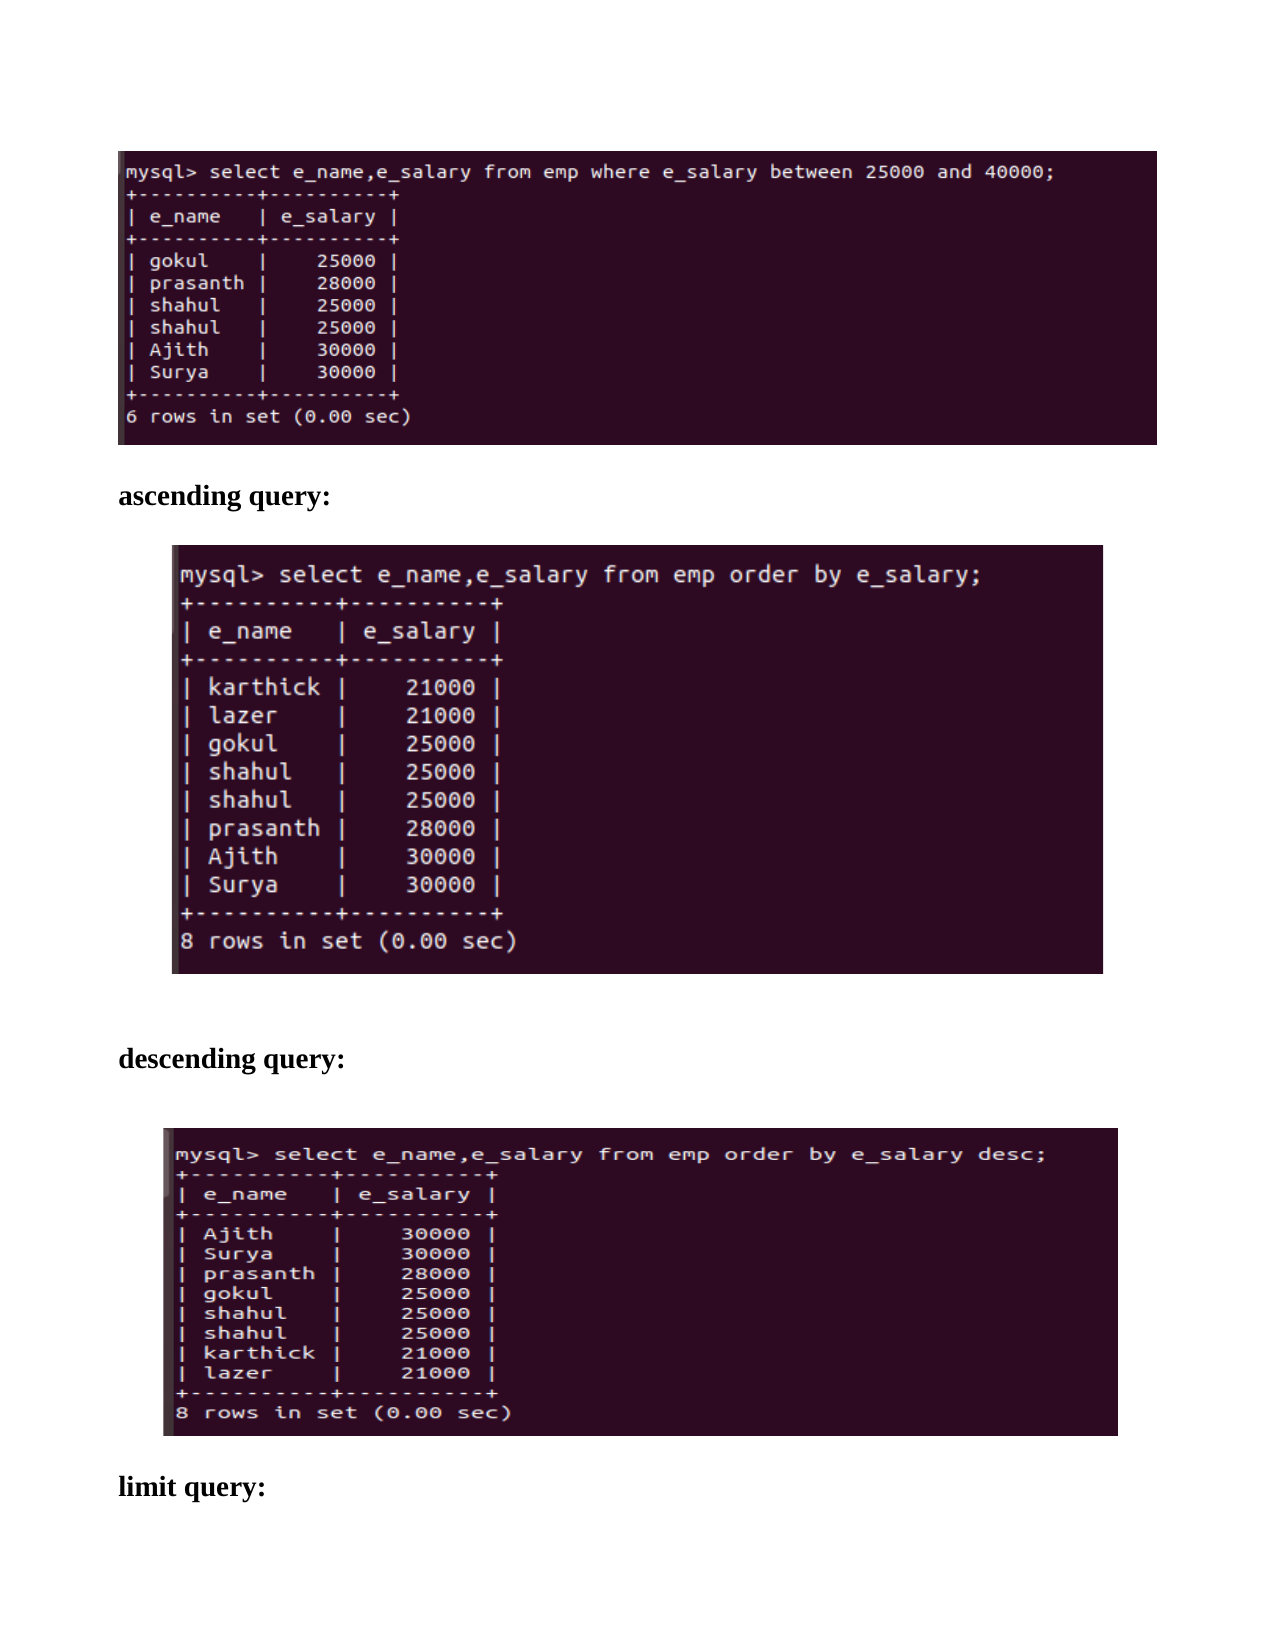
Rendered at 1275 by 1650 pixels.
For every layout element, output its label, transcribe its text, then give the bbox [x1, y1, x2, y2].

text descending query: [118, 1041, 1157, 1074]
picture [171, 545, 1104, 974]
picture [118, 151, 1157, 445]
text ascending query: [118, 478, 1157, 512]
picture [163, 1128, 1118, 1436]
text limit query: [118, 1469, 1157, 1503]
